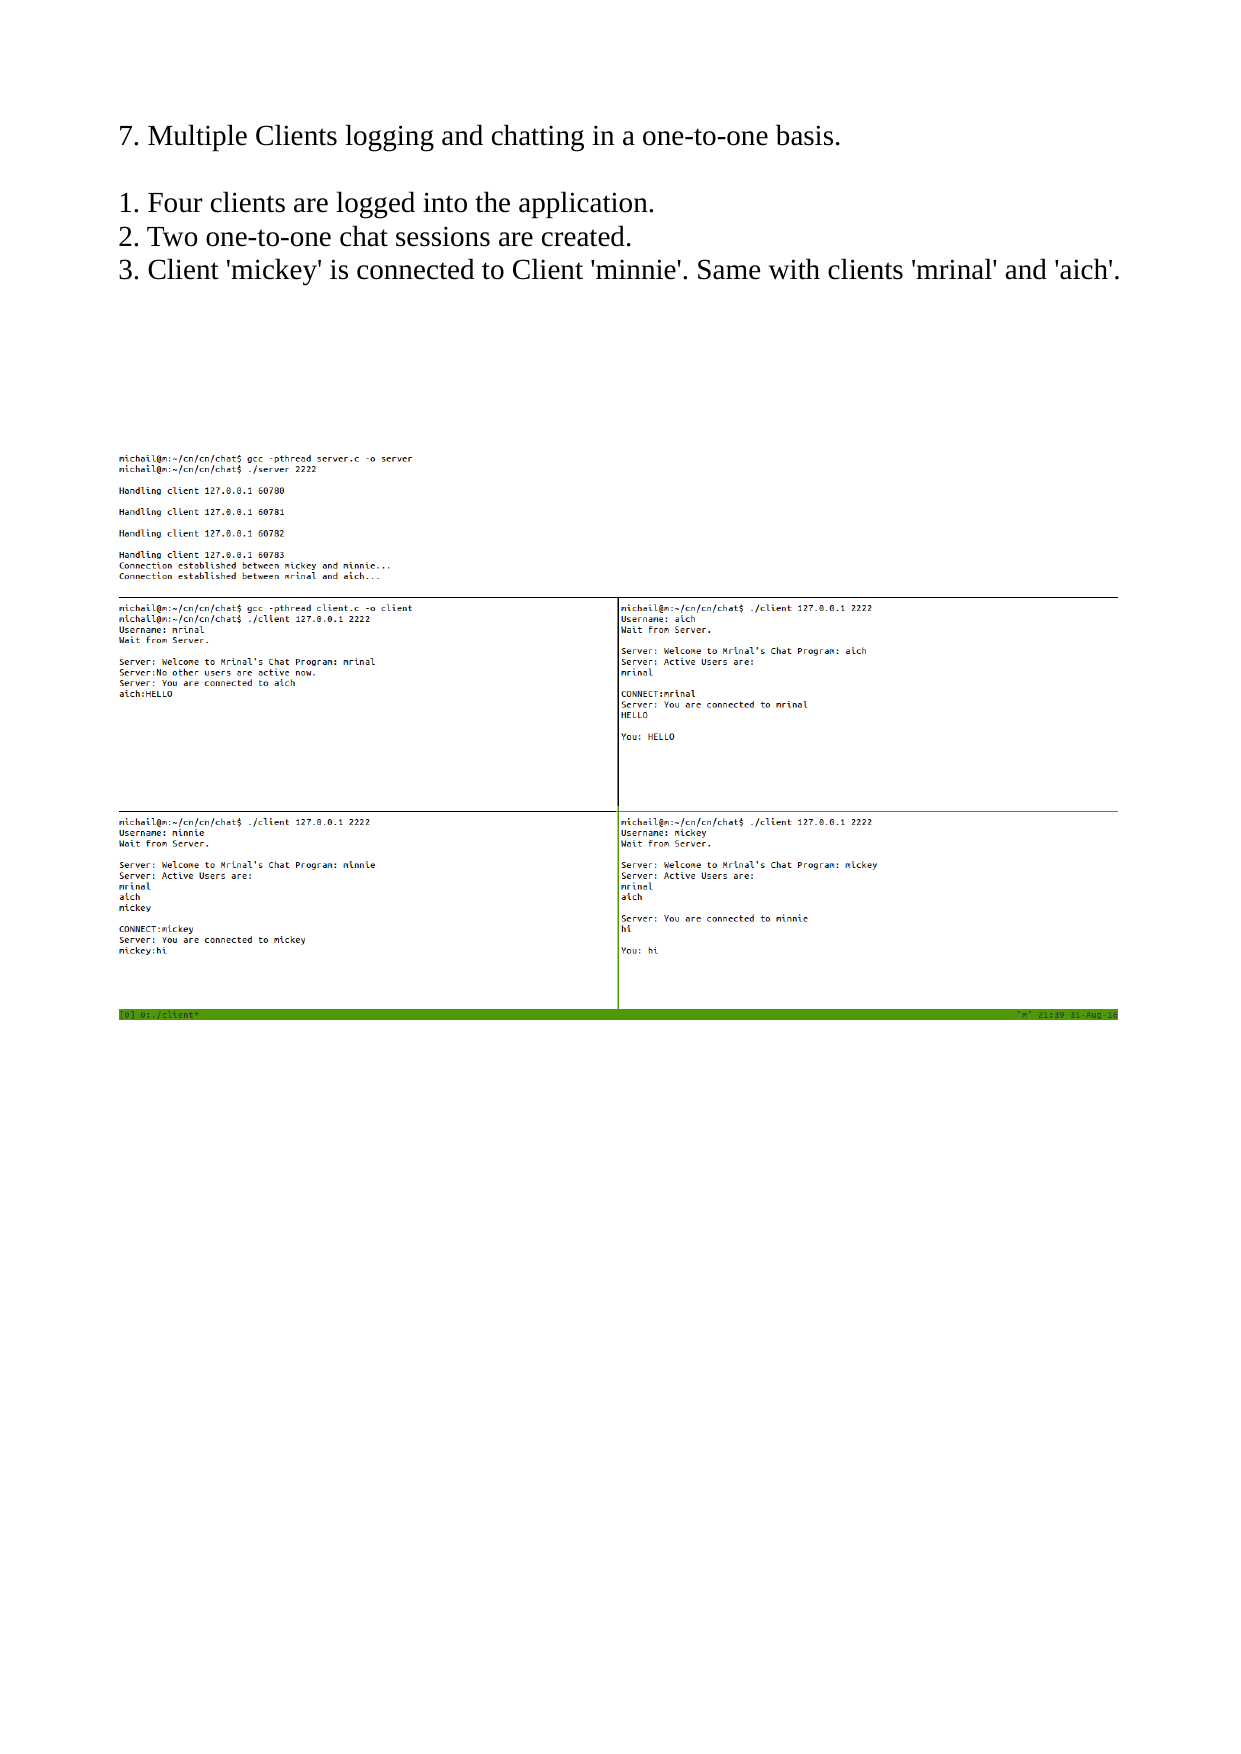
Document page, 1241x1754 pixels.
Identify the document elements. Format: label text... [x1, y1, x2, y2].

picture [118, 452, 1123, 1025]
text 3. Client 'mickey' is connected to Client 'minnie'. Same with clients 'mrinal' and 'aich'. [118, 252, 1122, 286]
text 7. Multiple Clients logging and chatting in a one-to-one basis. [118, 118, 1122, 152]
text 1. Four clients are logged into the application. [118, 185, 1122, 219]
text 2. Two one-to-one chat sessions are created. [118, 219, 1122, 252]
